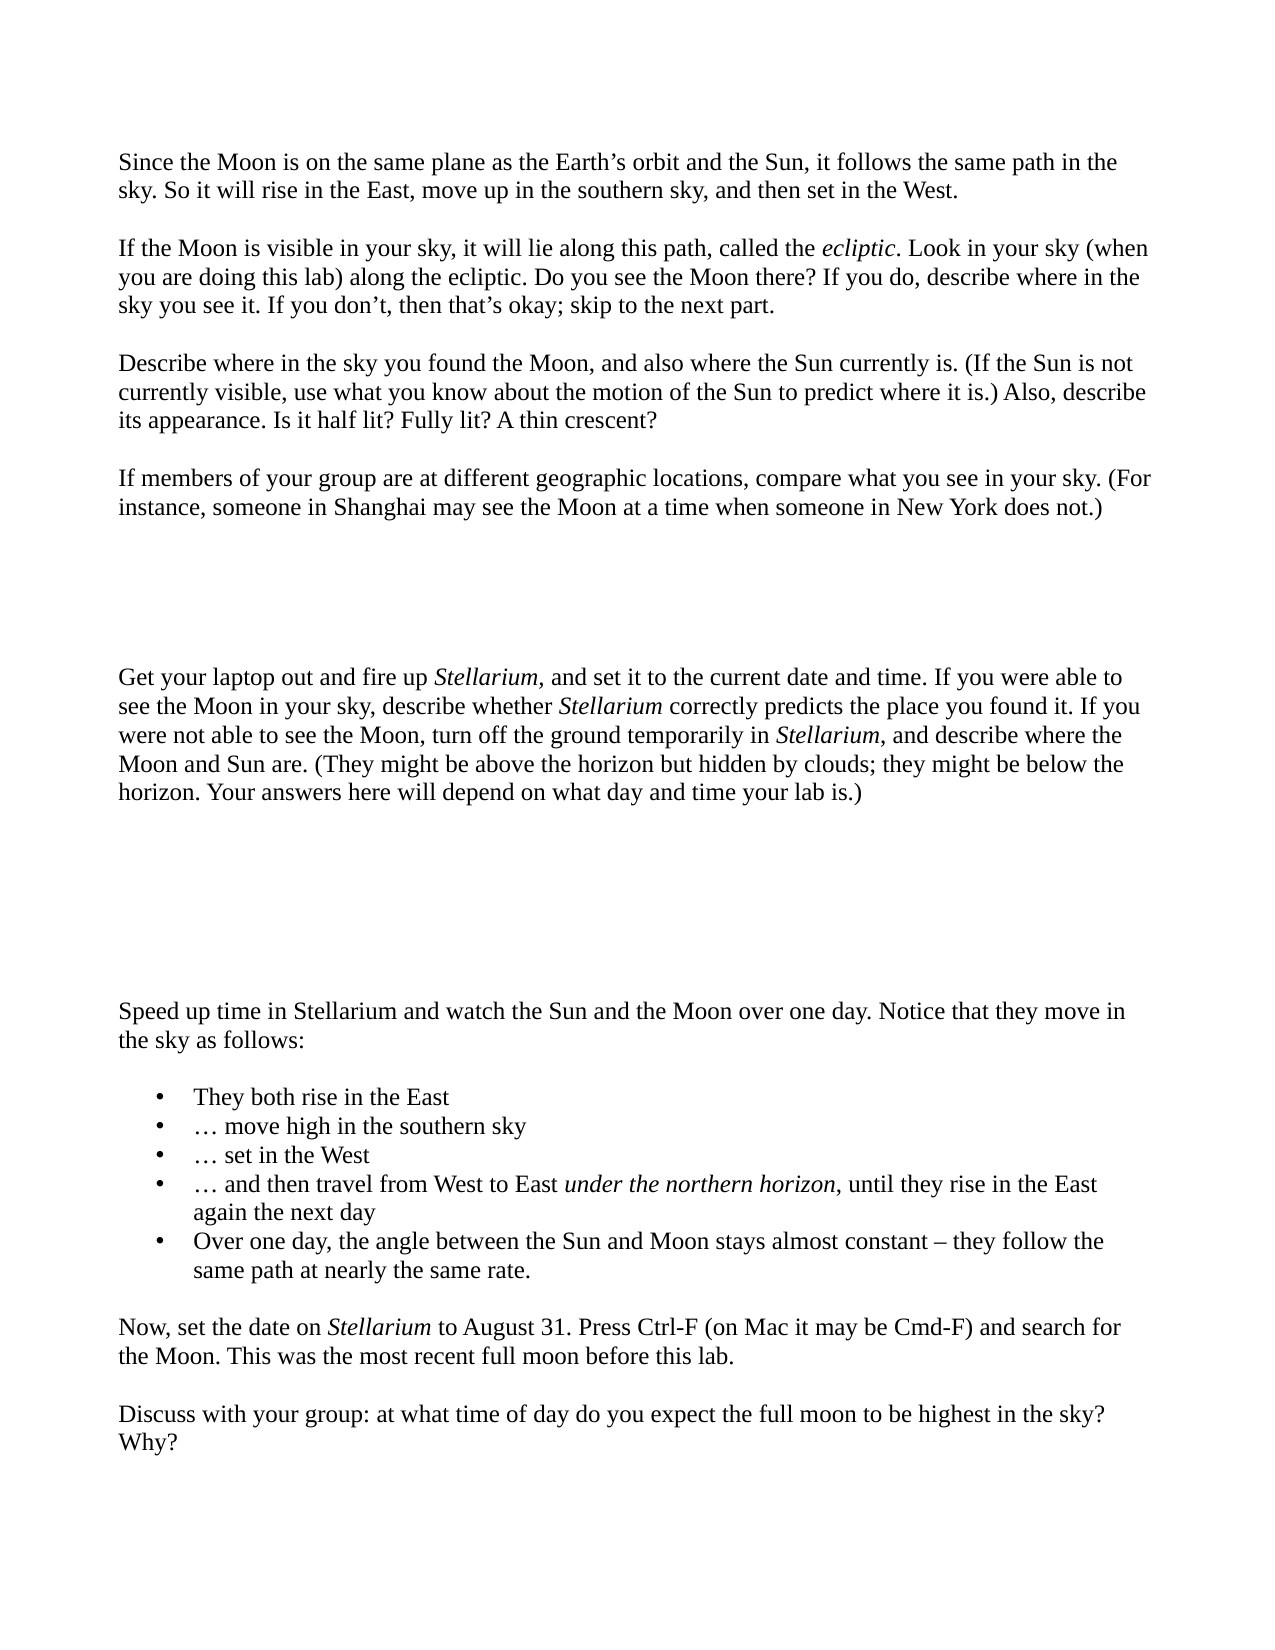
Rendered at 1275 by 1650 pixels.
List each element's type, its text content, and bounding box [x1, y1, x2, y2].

list … and then travel from West to East under the northern horizon, until they rise in the East again the next day [156, 1169, 1157, 1226]
list Over one day, the angle between the Sun and Moon stays almost constant – they follow the same path at nearly the same rate. [156, 1226, 1157, 1284]
text If members of your group are at different geographic locations, compare what you see in your sky. (For instance, someone in Shanghai may see the Moon at a time when someone in New York does not.) [118, 463, 1157, 521]
table_header [118, 549, 1157, 634]
text Speed up time in Stellarium and watch the Sun and the Moon over one day. Notice that they move in the sky as follows: [118, 996, 1157, 1054]
list … set in the West [156, 1140, 1157, 1169]
text Since the Moon is on the same plane as the Earth’s orbit and the Sun, it follows the same path in the sky. So it will rise in the East, move up in the southern sky, and then set in the West. [118, 147, 1157, 204]
text Discuss with your group: at what time of day do you expect the full moon to be highest in the sky? Why? [118, 1399, 1157, 1456]
table_header [118, 1456, 1157, 1531]
text Get your laptop out and fire up Stellarium, and set it to the current date and time. If you were able to see the Moon in your sky, describe whether Stellarium correctly predicts the place you found it. If you were not able to see the Moon, turn off the ground temporarily in Stellarium, and describe where the Moon and Sun are. (They might be above the horizon but hidden by clouds; they might be below the horizon. Your answers here will depend on what day and time your lab is.) [118, 662, 1157, 806]
list They both rise in the East [156, 1082, 1157, 1111]
list … move high in the southern sky [156, 1111, 1157, 1140]
text Now, set the date on Stellarium to August 31. Press Ctrl-F (on Mac it may be Cmd-F) and search for the Moon. This was the most recent full moon before this lab. [118, 1312, 1157, 1370]
text If the Moon is visible in your sky, it will lie along this path, called the ecliptic. Look in your sky (when you are doing this lab) along the ecliptic. Do you see the Moon there? If you do, describe where in the sky you see it. If you don’t, then that’s okay; skip to the next part. [118, 233, 1157, 319]
text Describe where in the sky you found the Moon, and also where the Sun currently is. (If the Sun is not currently visible, use what you know about the motion of the Sun to predict where it is.) Also, describe its appearance. Is it half lit? Fully lit? A thin crescent? [118, 348, 1157, 434]
table_header [118, 864, 1157, 939]
